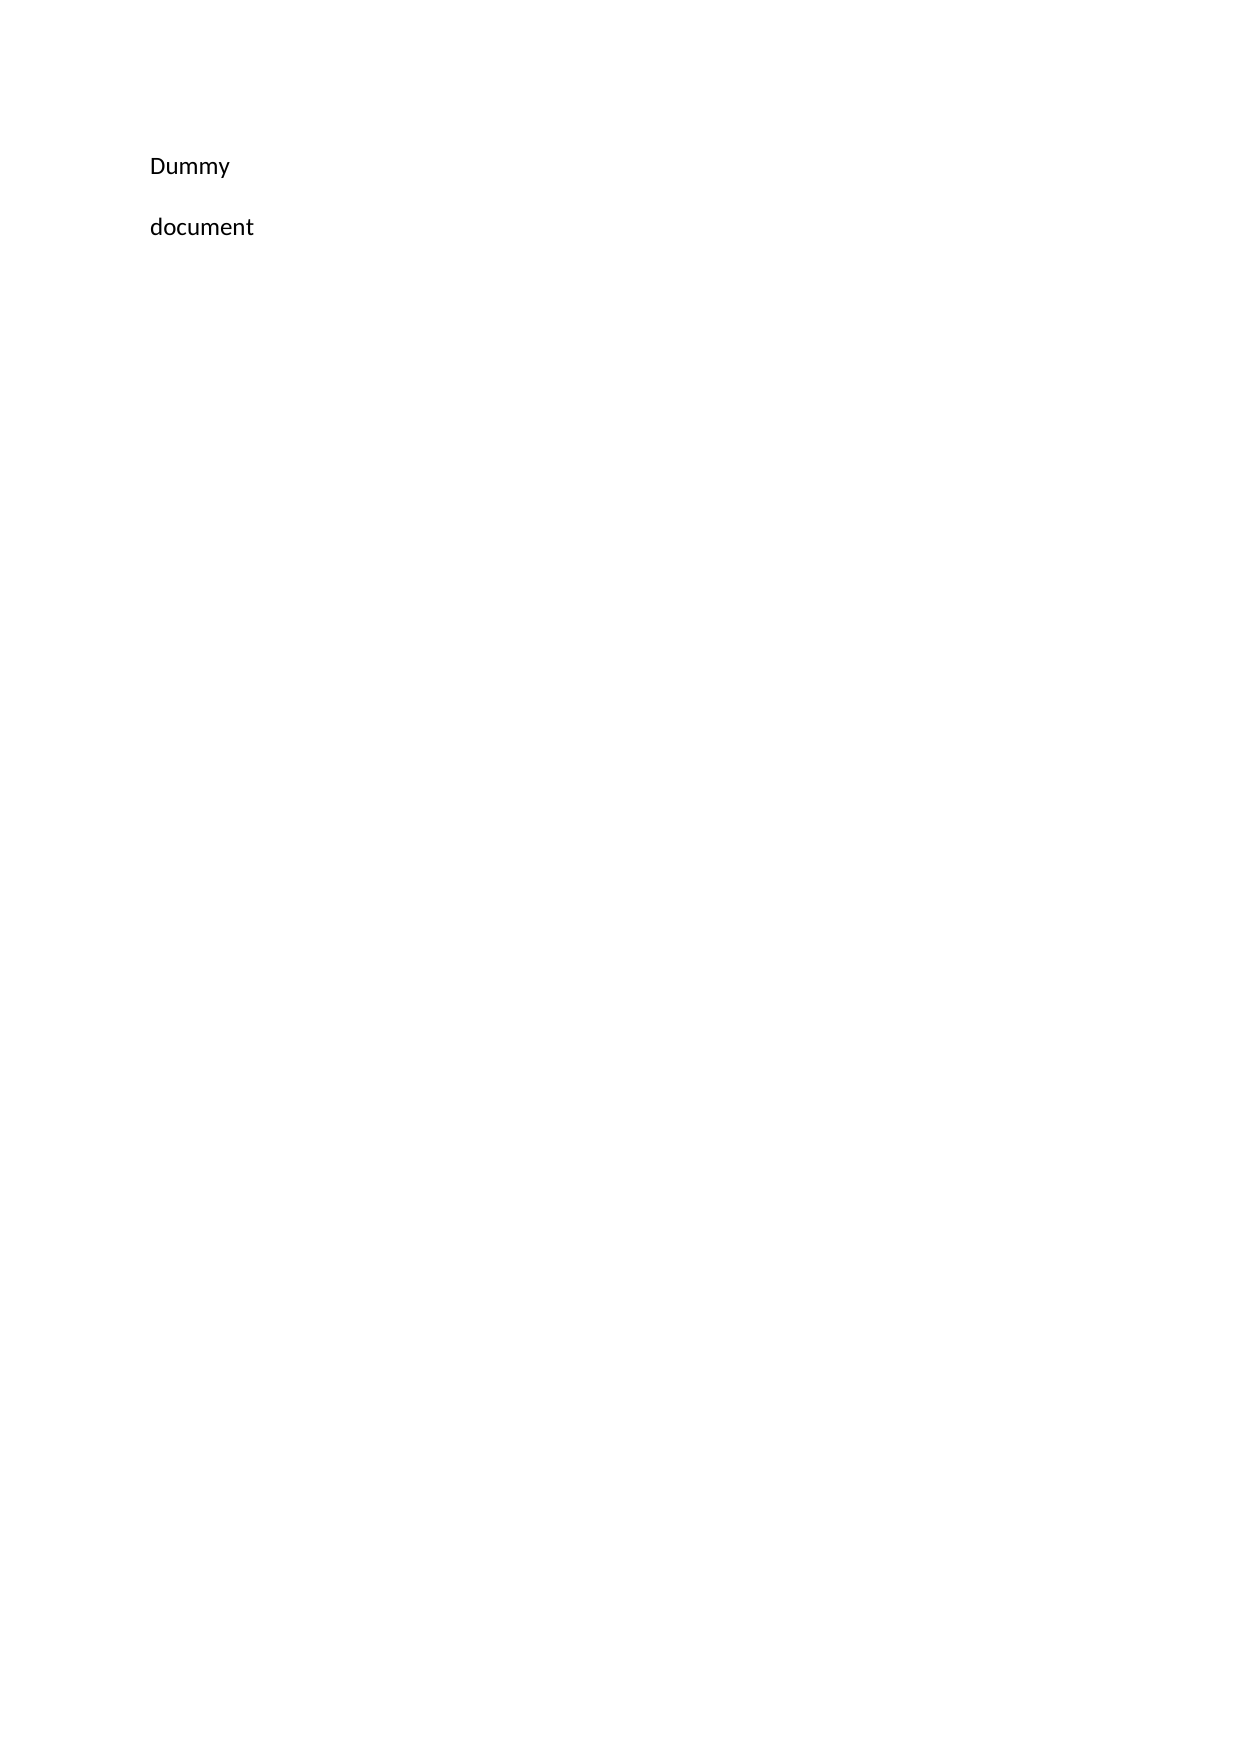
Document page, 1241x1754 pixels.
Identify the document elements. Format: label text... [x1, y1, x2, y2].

text document [150, 211, 1090, 242]
text Dummy [150, 150, 1090, 181]
